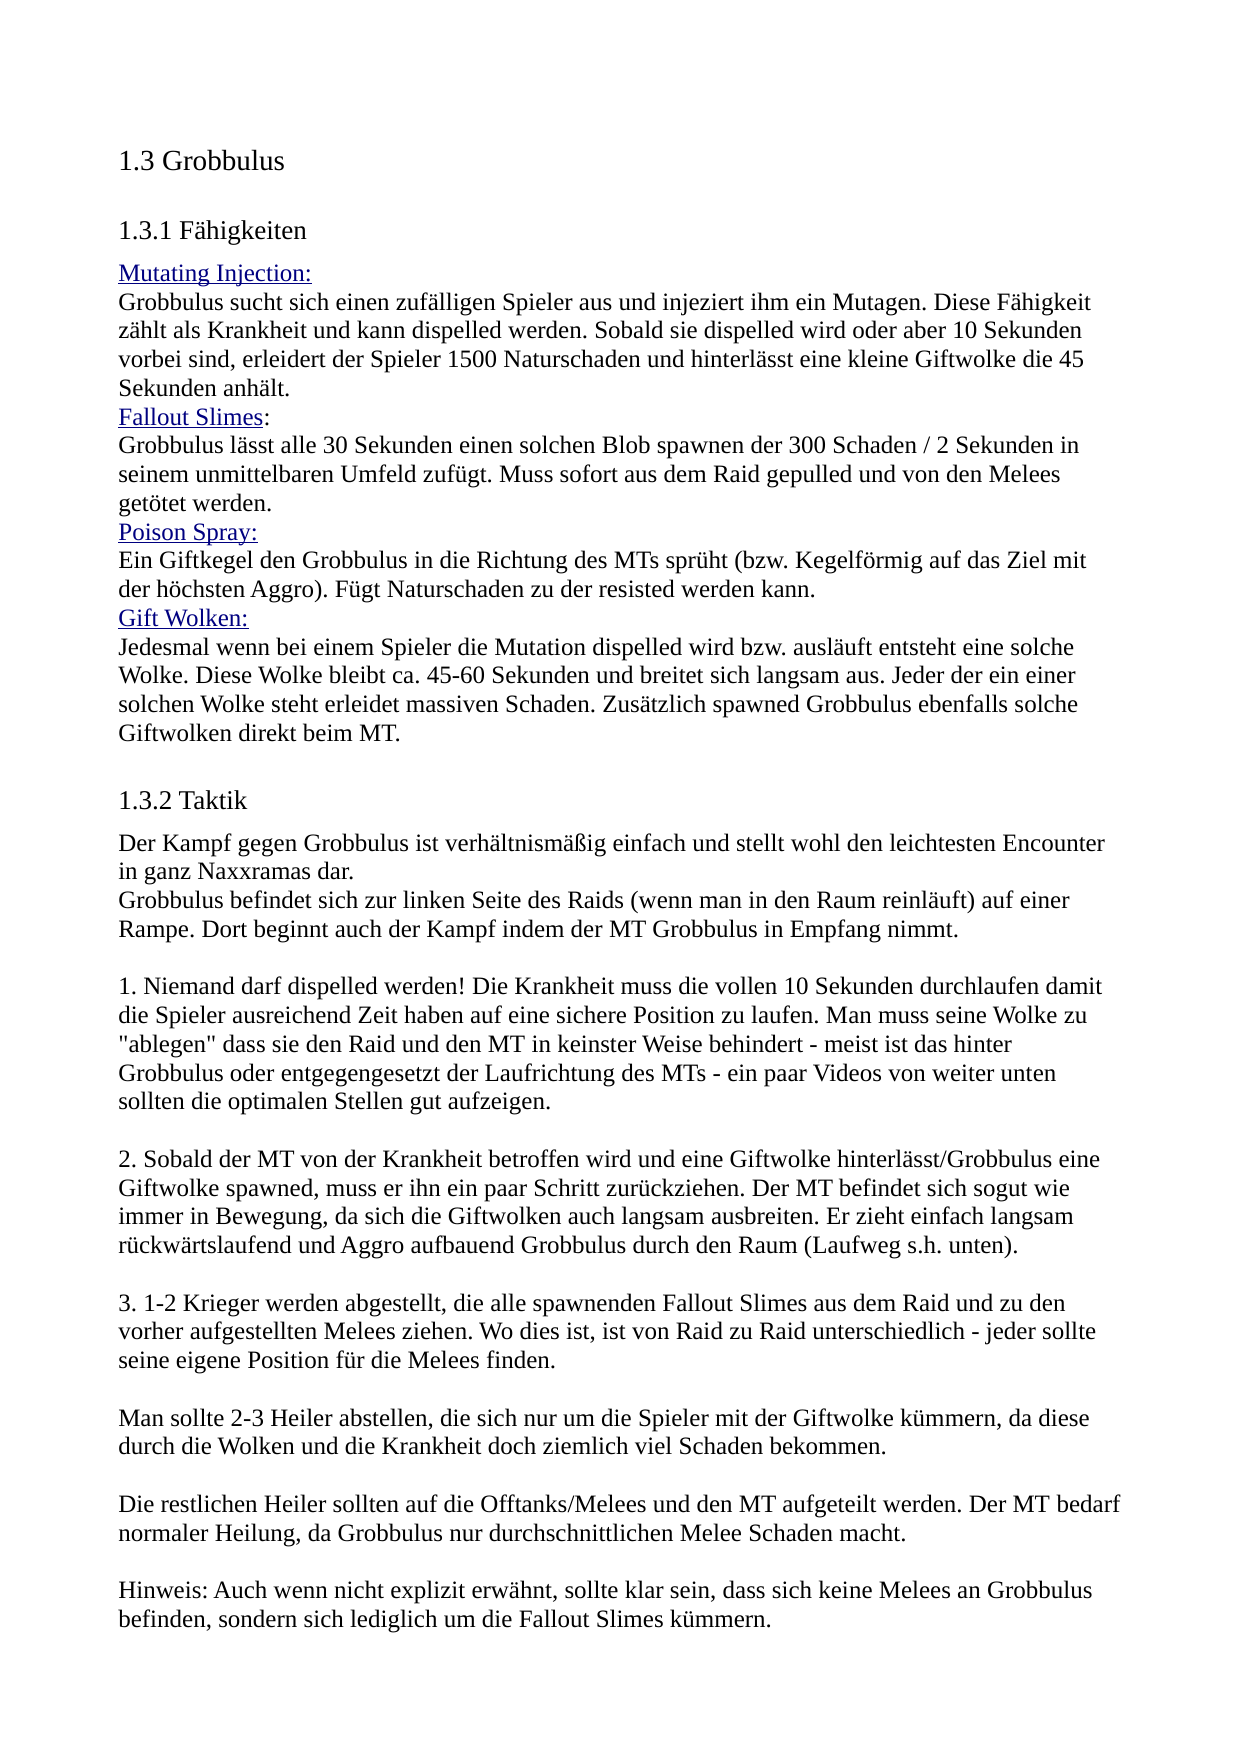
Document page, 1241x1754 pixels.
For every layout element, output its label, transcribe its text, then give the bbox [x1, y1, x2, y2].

text Mutating Injection: Grobbulus sucht sich einen zufälligen Spieler aus und injeziert ihm ein Mutagen. Diese Fähigkeit zählt als Krankheit und kann dispelled werden. Sobald sie dispelled wird oder aber 10 Sekunden vorbei sind, erleidert der Spieler 1500 Naturschaden und hinterlässt eine kleine Giftwolke die 45 Sekunden anhält. Fallout Slimes: Grobbulus lässt alle 30 Sekunden einen solchen Blob spawnen der 300 Schaden / 2 Sekunden in seinem unmittelbaren Umfeld zufügt. Muss sofort aus dem Raid gepulled und von den Melees getötet werden. Poison Spray: Ein Giftkegel den Grobbulus in die Richtung des MTs sprüht (bzw. Kegelförmig auf das Ziel mit der höchsten Aggro). Fügt Naturschaden zu der resisted werden kann. Gift Wolken: Jedesmal wenn bei einem Spieler die Mutation dispelled wird bzw. ausläuft entsteht eine solche Wolke. Diese Wolke bleibt ca. 45-60 Sekunden und breitet sich langsam aus. Jeder der ein einer solchen Wolke steht erleidet massiven Schaden. Zusätzlich spawned Grobbulus ebenfalls solche Giftwolken direkt beim MT. [118, 258, 1122, 747]
subtitle 1.3.1 Fähigkeiten [118, 214, 1122, 245]
subtitle 1.3 Grobbulus [118, 143, 1122, 177]
subtitle 1.3.2 Taktik [118, 784, 1122, 815]
text Der Kampf gegen Grobbulus ist verhältnismäßig einfach und stellt wohl den leichtesten Encounter in ganz Naxxramas dar. Grobbulus befindet sich zur linken Seite des Raids (wenn man in den Raum reinläuft) auf einer Rampe. Dort beginnt auch der Kampf indem der MT Grobbulus in Empfang nimmt. 1. Niemand darf dispelled werden! Die Krankheit muss die vollen 10 Sekunden durchlaufen damit die Spieler ausreichend Zeit haben auf eine sichere Position zu laufen. Man muss seine Wolke zu "ablegen" dass sie den Raid und den MT in keinster Weise behindert - meist ist das hinter Grobbulus oder entgegengesetzt der Laufrichtung des MTs - ein paar Videos von weiter unten sollten die optimalen Stellen gut aufzeigen. 2. Sobald der MT von der Krankheit betroffen wird und eine Giftwolke hinterlässt/Grobbulus eine Giftwolke spawned, muss er ihn ein paar Schritt zurückziehen. Der MT befindet sich sogut wie immer in Bewegung, da sich die Giftwolken auch langsam ausbreiten. Er zieht einfach langsam rückwärtslaufend und Aggro aufbauend Grobbulus durch den Raum (Laufweg s.h. unten). 3. 1-2 Krieger werden abgestellt, die alle spawnenden Fallout Slimes aus dem Raid und zu den vorher aufgestellten Melees ziehen. Wo dies ist, ist von Raid zu Raid unterschiedlich - jeder sollte seine eigene Position für die Melees finden. Man sollte 2-3 Heiler abstellen, die sich nur um die Spieler mit der Giftwolke kümmern, da diese durch die Wolken und die Krankheit doch ziemlich viel Schaden bekommen. Die restlichen Heiler sollten auf die Offtanks/Melees und den MT aufgeteilt werden. Der MT bedarf normaler Heilung, da Grobbulus nur durchschnittlichen Melee Schaden macht. Hinweis: Auch wenn nicht explizit erwähnt, sollte klar sein, dass sich keine Melees an Grobbulus befinden, sondern sich lediglich um die Fallout Slimes kümmern. [118, 828, 1122, 1633]
